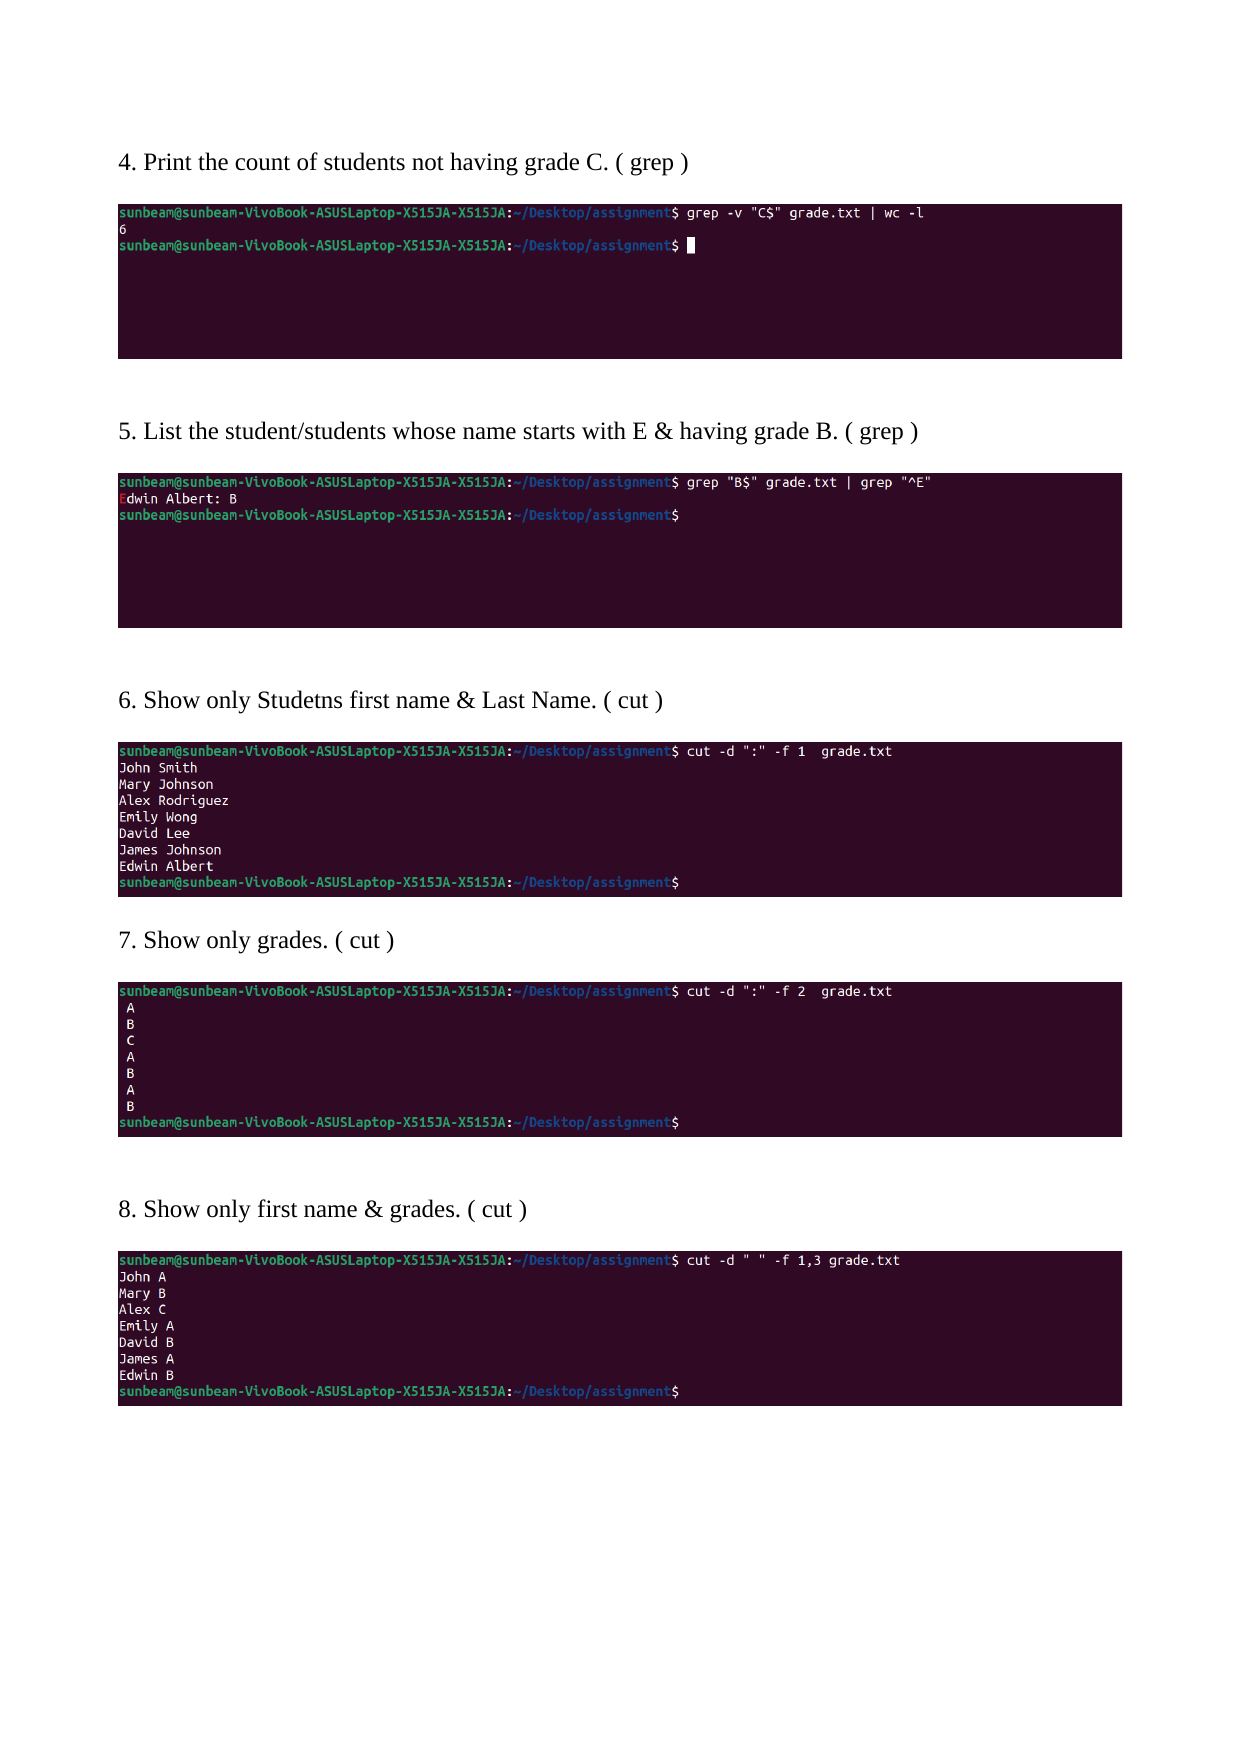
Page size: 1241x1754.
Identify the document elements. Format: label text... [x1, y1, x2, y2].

text 4. Print the count of students not having grade C. ( grep ) [118, 147, 1122, 176]
picture [118, 1251, 1123, 1406]
text 7. Show only grades. ( cut ) [118, 925, 1122, 954]
picture [118, 982, 1123, 1137]
text 8. Show only first name & grades. ( cut ) [118, 1194, 1122, 1223]
text 6. Show only Studetns first name & Last Name. ( cut ) [118, 685, 1122, 713]
picture [118, 742, 1123, 897]
picture [118, 473, 1123, 628]
text 5. List the student/students whose name starts with E & having grade B. ( grep ) [118, 416, 1122, 444]
picture [118, 204, 1123, 359]
